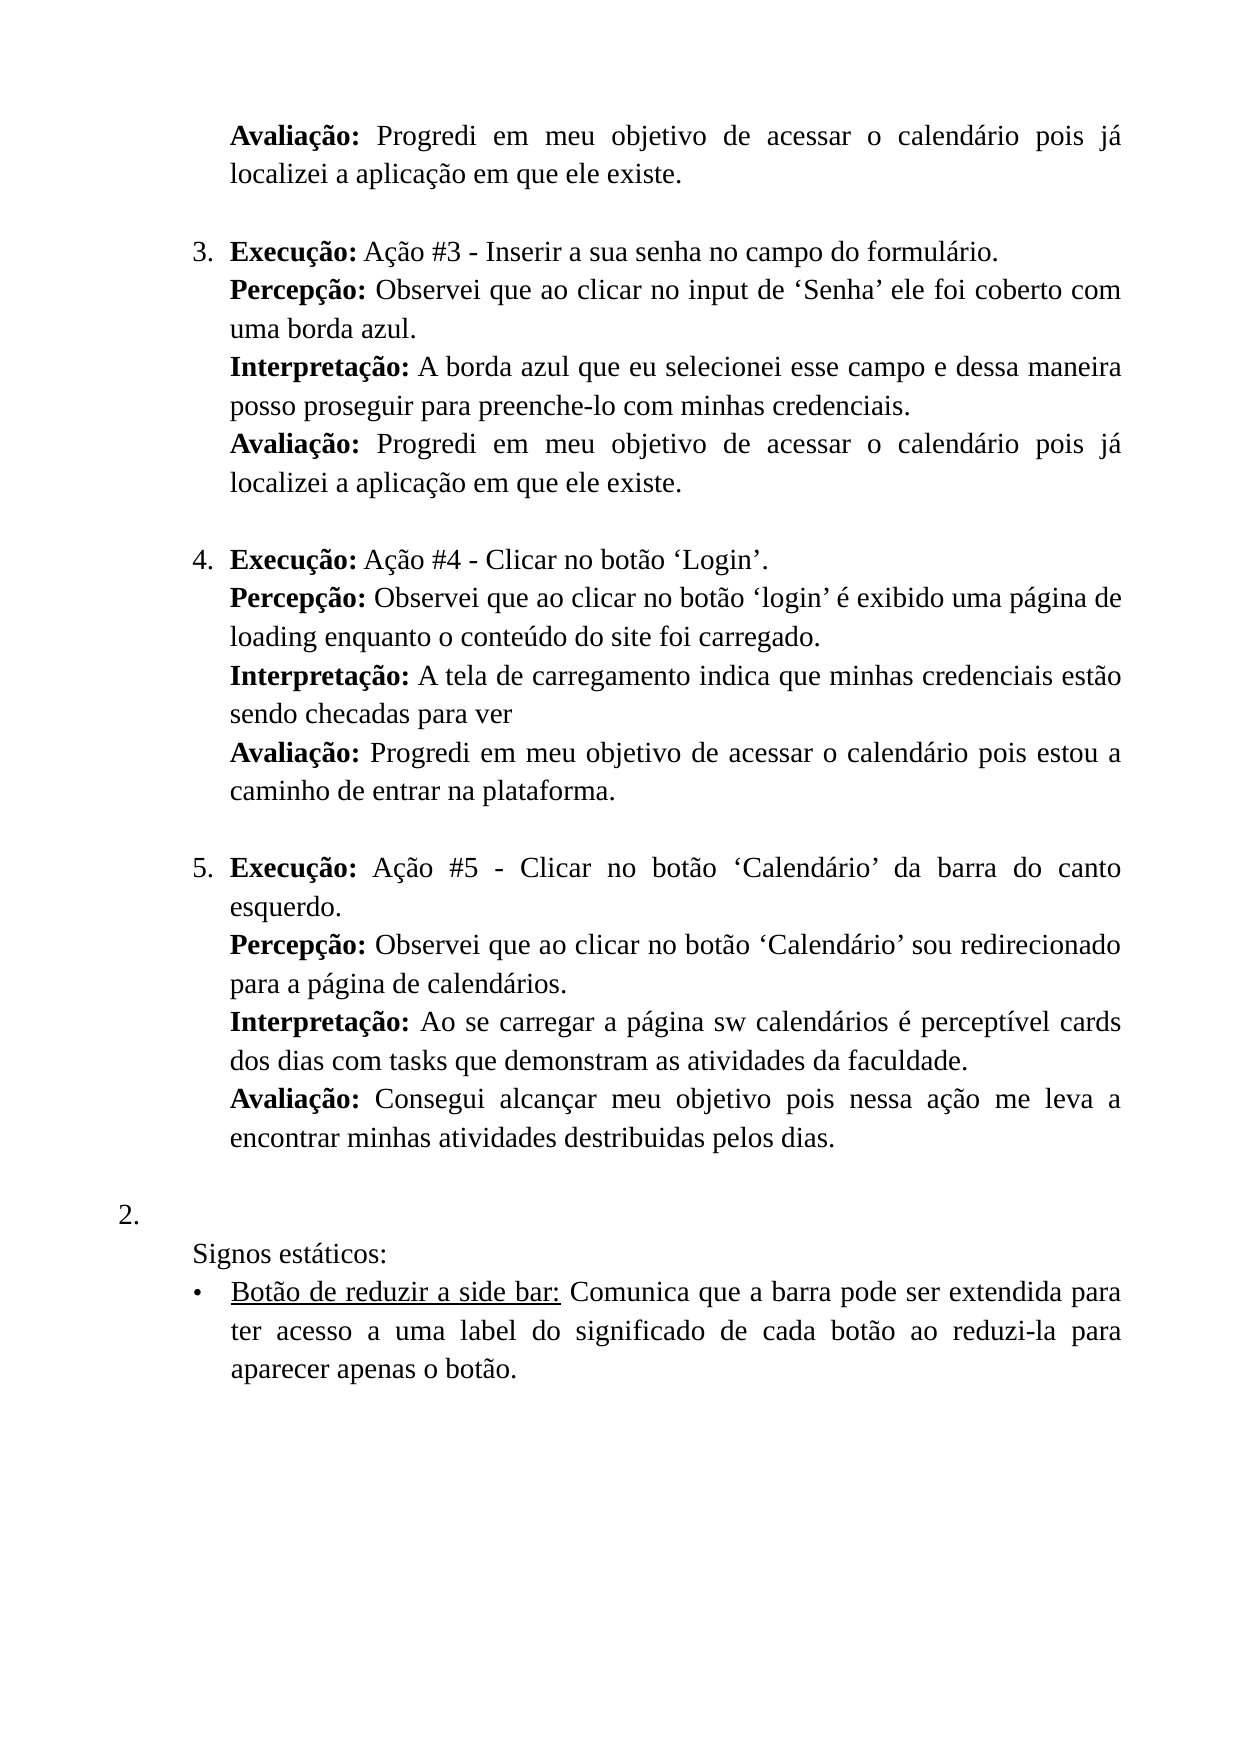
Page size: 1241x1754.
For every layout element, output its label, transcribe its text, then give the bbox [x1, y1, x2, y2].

list Interpretação: A borda azul que eu selecionei esse campo e dessa maneira posso proseguir para preenche-lo com minhas credenciais. [192, 349, 1122, 421]
list Avaliação: Progredi em meu objetivo de acessar o calendário pois já localizei a aplicação em que ele existe. [192, 426, 1122, 498]
list Execução: Ação #4 - Clicar no botão ‘Login’. [192, 542, 1122, 576]
text 2. [118, 1197, 1122, 1231]
list Avaliação: Progredi em meu objetivo de acessar o calendário pois estou a caminho de entrar na plataforma. [192, 735, 1122, 807]
text Signos estáticos: [118, 1236, 1122, 1269]
list Percepção: Observei que ao clicar no input de ‘Senha’ ele foi coberto com uma borda azul. [192, 272, 1122, 344]
list Percepção: Observei que ao clicar no botão ‘login’ é exibido uma página de loading enquanto o conteúdo do site foi carregado. [192, 581, 1122, 653]
list Execução: Ação #5 - Clicar no botão ‘Calendário’ da barra do canto esquerdo. [192, 850, 1122, 922]
list Execução: Ação #3 - Inserir a sua senha no campo do formulário. [192, 234, 1122, 267]
list Botão de reduzir a side bar: Comunica que a barra pode ser extendida para ter acesso a uma label do significado de cada botão ao reduzi-la para aparecer apenas o botão. [193, 1274, 1122, 1385]
list Percepção: Observei que ao clicar no botão ‘Calendário’ sou redirecionado para a página de calendários. [192, 927, 1122, 999]
list Interpretação: Ao se carregar a página sw calendários é perceptível cards dos dias com tasks que demonstram as atividades da faculdade. [192, 1004, 1122, 1077]
list Avaliação: Consegui alcançar meu objetivo pois nessa ação me leva a encontrar minhas atividades destribuidas pelos dias. [192, 1082, 1122, 1154]
list Avaliação: Progredi em meu objetivo de acessar o calendário pois já localizei a aplicação em que ele existe. [192, 118, 1122, 190]
list Interpretação: A tela de carregamento indica que minhas credenciais estão sendo checadas para ver [192, 658, 1122, 730]
